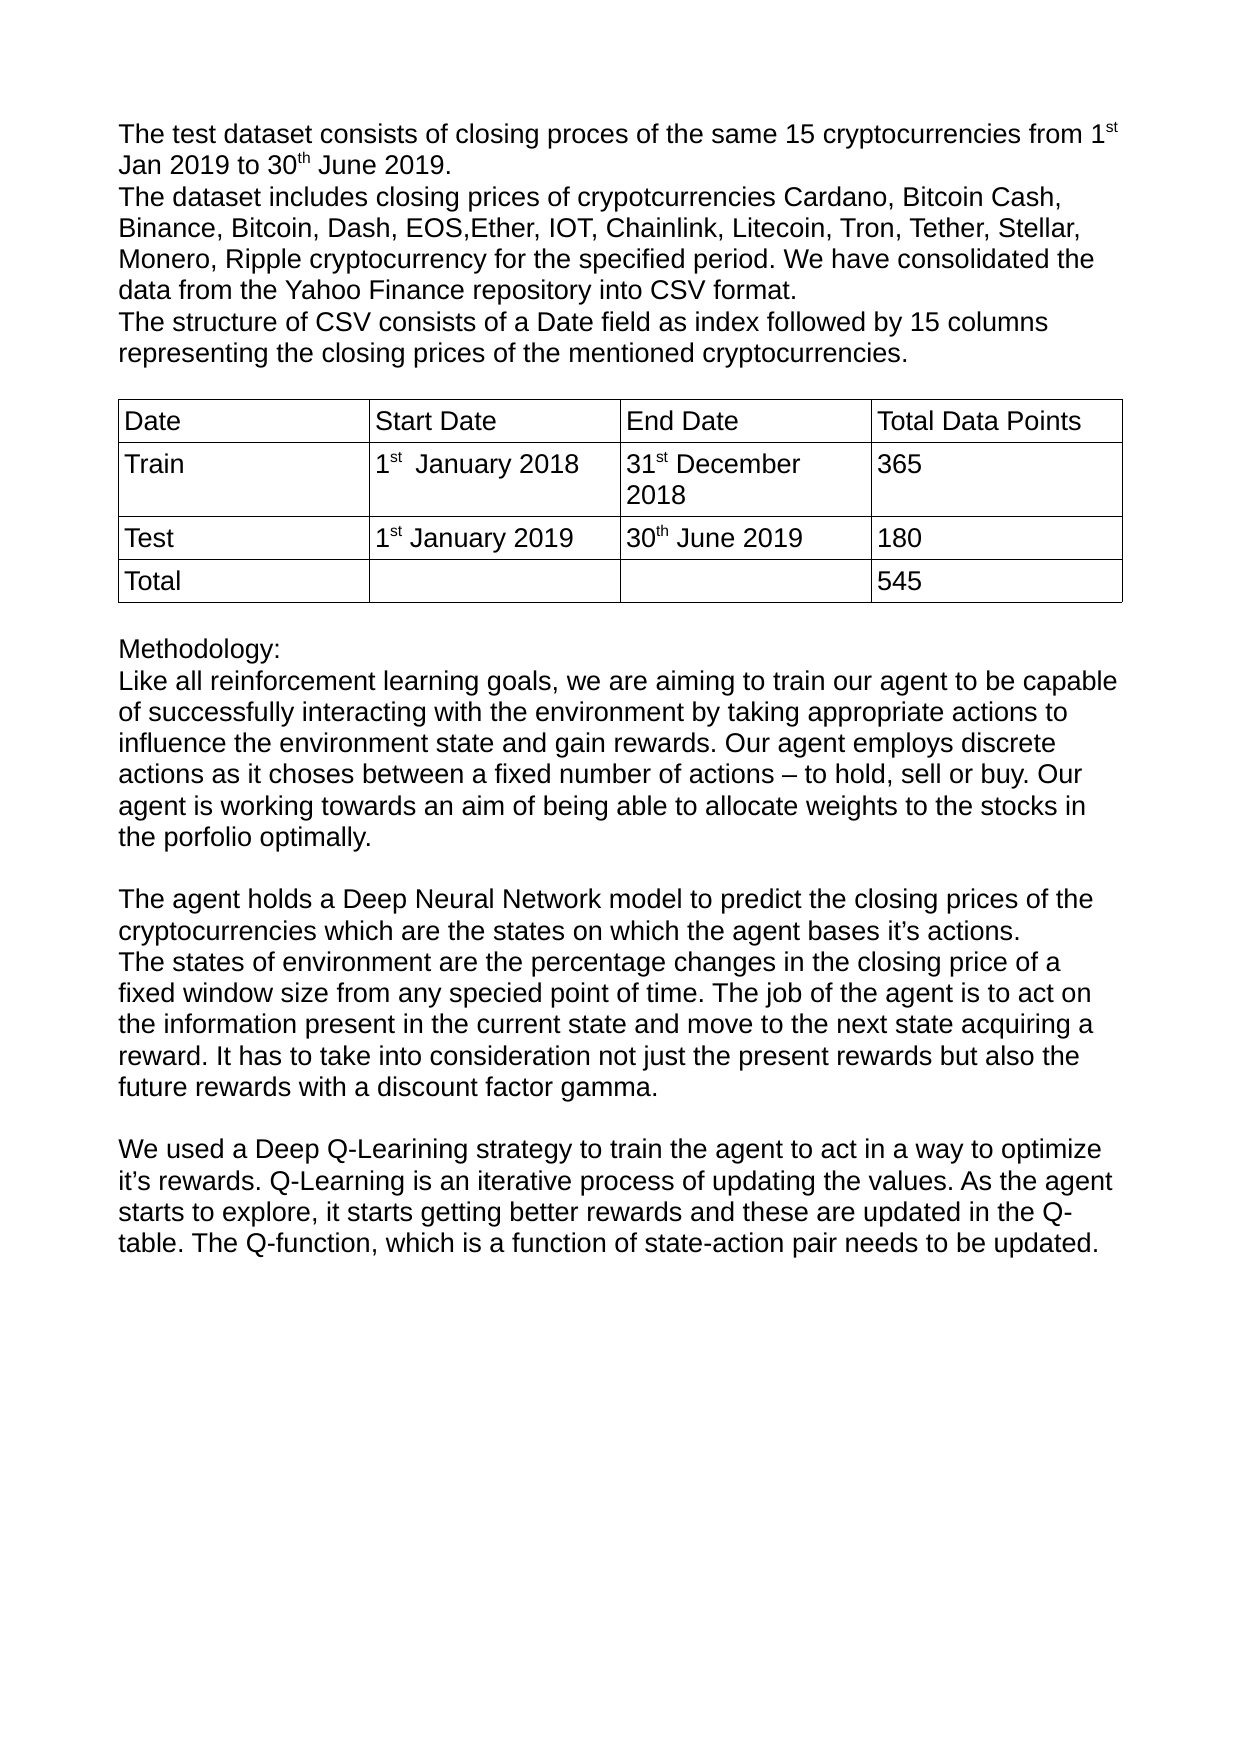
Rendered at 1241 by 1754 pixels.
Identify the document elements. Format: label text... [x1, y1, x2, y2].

text The states of environment are the percentage changes in the closing price of a fixed window size from any specied point of time. The job of the agent is to act on the information present in the current state and move to the next state acquiring a reward. It has to take into consideration not just the present rewards but also the future rewards with a discount factor gamma. [118, 946, 1122, 1102]
text The dataset includes closing prices of crypotcurrencies Cardano, Bitcoin Cash, Binance, Bitcoin, Dash, EOS,Ether, IOT, Chainlink, Litecoin, Tron, Tether, Stellar, Monero, Ripple cryptocurrency for the specified period. We have consolidated the data from the Yahoo Finance repository into CSV format. [118, 181, 1122, 306]
table_cell Total [119, 560, 369, 602]
text We used a Deep Q-Learining strategy to train the agent to act in a way to optimize it’s rewards. Q-Learning is an iterative process of updating the values. As the agent starts to explore, it starts getting better rewards and these are updated in the Q-table. The Q-function, which is a function of state-action pair needs to be updated. [118, 1133, 1122, 1258]
table_cell 1st January 2018 [370, 443, 620, 516]
table_header Total Data Points [872, 400, 1122, 442]
table_header Date [119, 400, 369, 442]
table_cell 30th June 2019 [621, 517, 871, 559]
text The test dataset consists of closing proces of the same 15 cryptocurrencies from 1st Jan 2019 to 30th June 2019. [118, 118, 1122, 181]
table_cell 545 [872, 560, 1122, 602]
text Methodology: [118, 633, 1122, 664]
table_cell [621, 560, 871, 602]
table_cell Test [119, 517, 369, 559]
text Like all reinforcement learning goals, we are aiming to train our agent to be capable of successfully interacting with the environment by taking appropriate actions to influence the environment state and gain rewards. Our agent employs discrete actions as it choses between a fixed number of actions – to hold, sell or buy. Our agent is working towards an aim of being able to allocate weights to the stocks in the porfolio optimally. [118, 664, 1122, 852]
table_cell Train [119, 443, 369, 516]
table_header End Date [621, 400, 871, 442]
table_cell 365 [872, 443, 1122, 516]
text The agent holds a Deep Neural Network model to predict the closing prices of the cryptocurrencies which are the states on which the agent bases it’s actions. [118, 883, 1122, 946]
table_header Start Date [370, 400, 620, 442]
table_cell [370, 560, 620, 602]
table_cell 1st January 2019 [370, 517, 620, 559]
table_cell 31st December 2018 [621, 443, 871, 516]
table_cell 180 [872, 517, 1122, 559]
text The structure of CSV consists of a Date field as index followed by 15 columns representing the closing prices of the mentioned cryptocurrencies. [118, 306, 1122, 368]
